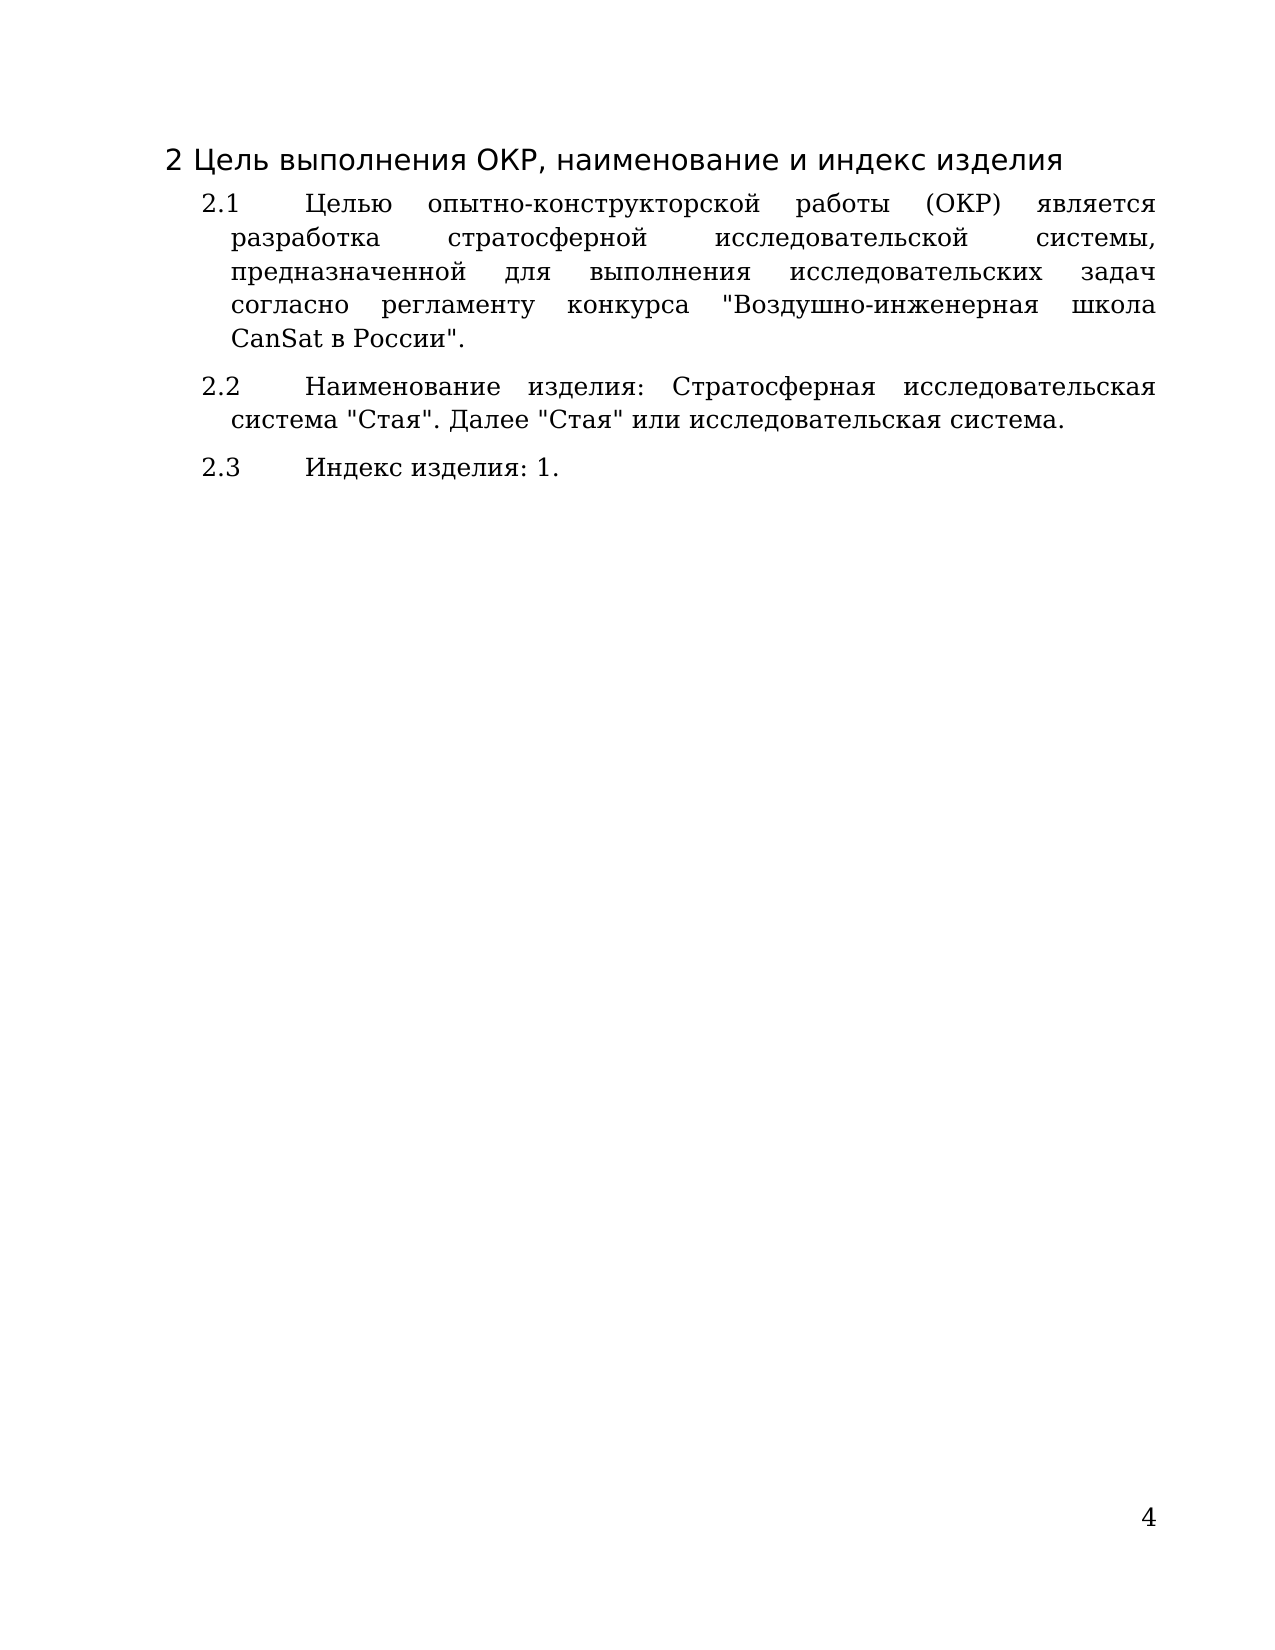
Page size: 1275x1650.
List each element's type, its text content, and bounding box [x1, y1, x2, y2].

subtitle Цель выполнения ОКР, наименование и индекс изделия [156, 143, 1157, 177]
list Индекс изделия: 1. [193, 453, 1157, 483]
list Целью опытно-конструкторской работы (ОКР) является разработка стратосферной исследовательской системы, предназначенной для выполнения исследовательских задач согласно регламенту конкурса "Воздушно-инженерная школа CanSat в России". [193, 189, 1157, 353]
list Наименование изделия: Стратосферная исследовательская система "Стая". Далее "Стая" или исследовательская система. [193, 372, 1157, 434]
